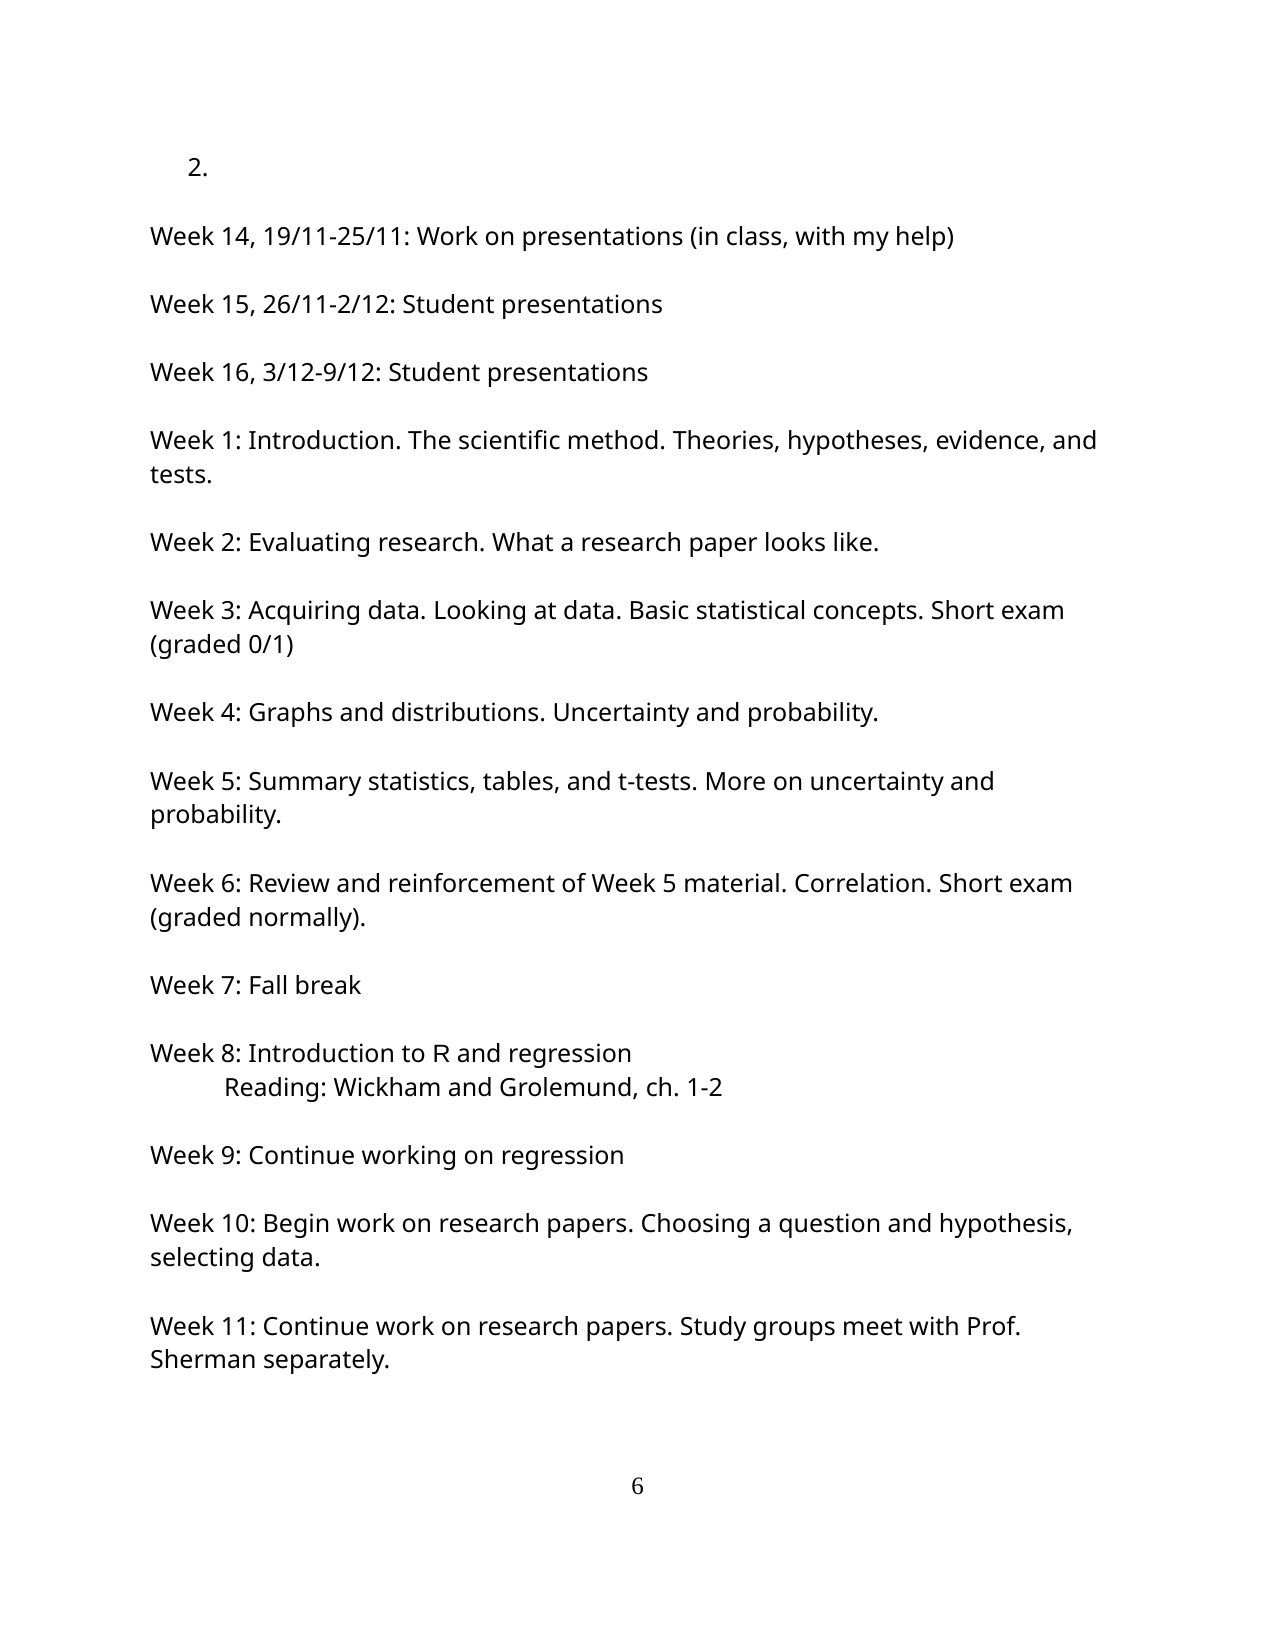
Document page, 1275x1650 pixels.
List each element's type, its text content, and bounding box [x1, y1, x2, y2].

text Reading: Wickham and Grolemund, ch. 1-2 [150, 1070, 1125, 1104]
text Week 7: Fall break [150, 967, 1125, 1002]
text Week 14, 19/11-25/11: Work on presentations (in class, with my help) [150, 218, 1125, 252]
text Week 9: Continue working on regression [150, 1138, 1125, 1172]
text Week 10: Begin work on research papers. Choosing a question and hypothesis, selecting data. [150, 1206, 1125, 1274]
text Week 6: Review and reinforcement of Week 5 material. Correlation. Short exam (graded normally). [150, 865, 1125, 933]
text Week 1: Introduction. The scientific method. Theories, hypotheses, evidence, and tests. [150, 422, 1125, 491]
text Week 2: Evaluating research. What a research paper looks like. [150, 525, 1125, 559]
text Week 11: Continue work on research papers. Study groups meet with Prof. Sherman separately. [150, 1308, 1125, 1376]
text Week 16, 3/12-9/12: Student presentations [150, 354, 1125, 388]
text Week 3: Acquiring data. Looking at data. Basic statistical concepts. Short exam (graded 0/1) [150, 593, 1125, 661]
text Week 4: Graphs and distributions. Uncertainty and probability. [150, 695, 1125, 729]
text Week 5: Summary statistics, tables, and t-tests. More on uncertainty and probability. [150, 763, 1125, 831]
text Week 15, 26/11-2/12: Student presentations [150, 286, 1125, 320]
text Week 8: Introduction to R and regression [150, 1036, 1125, 1070]
